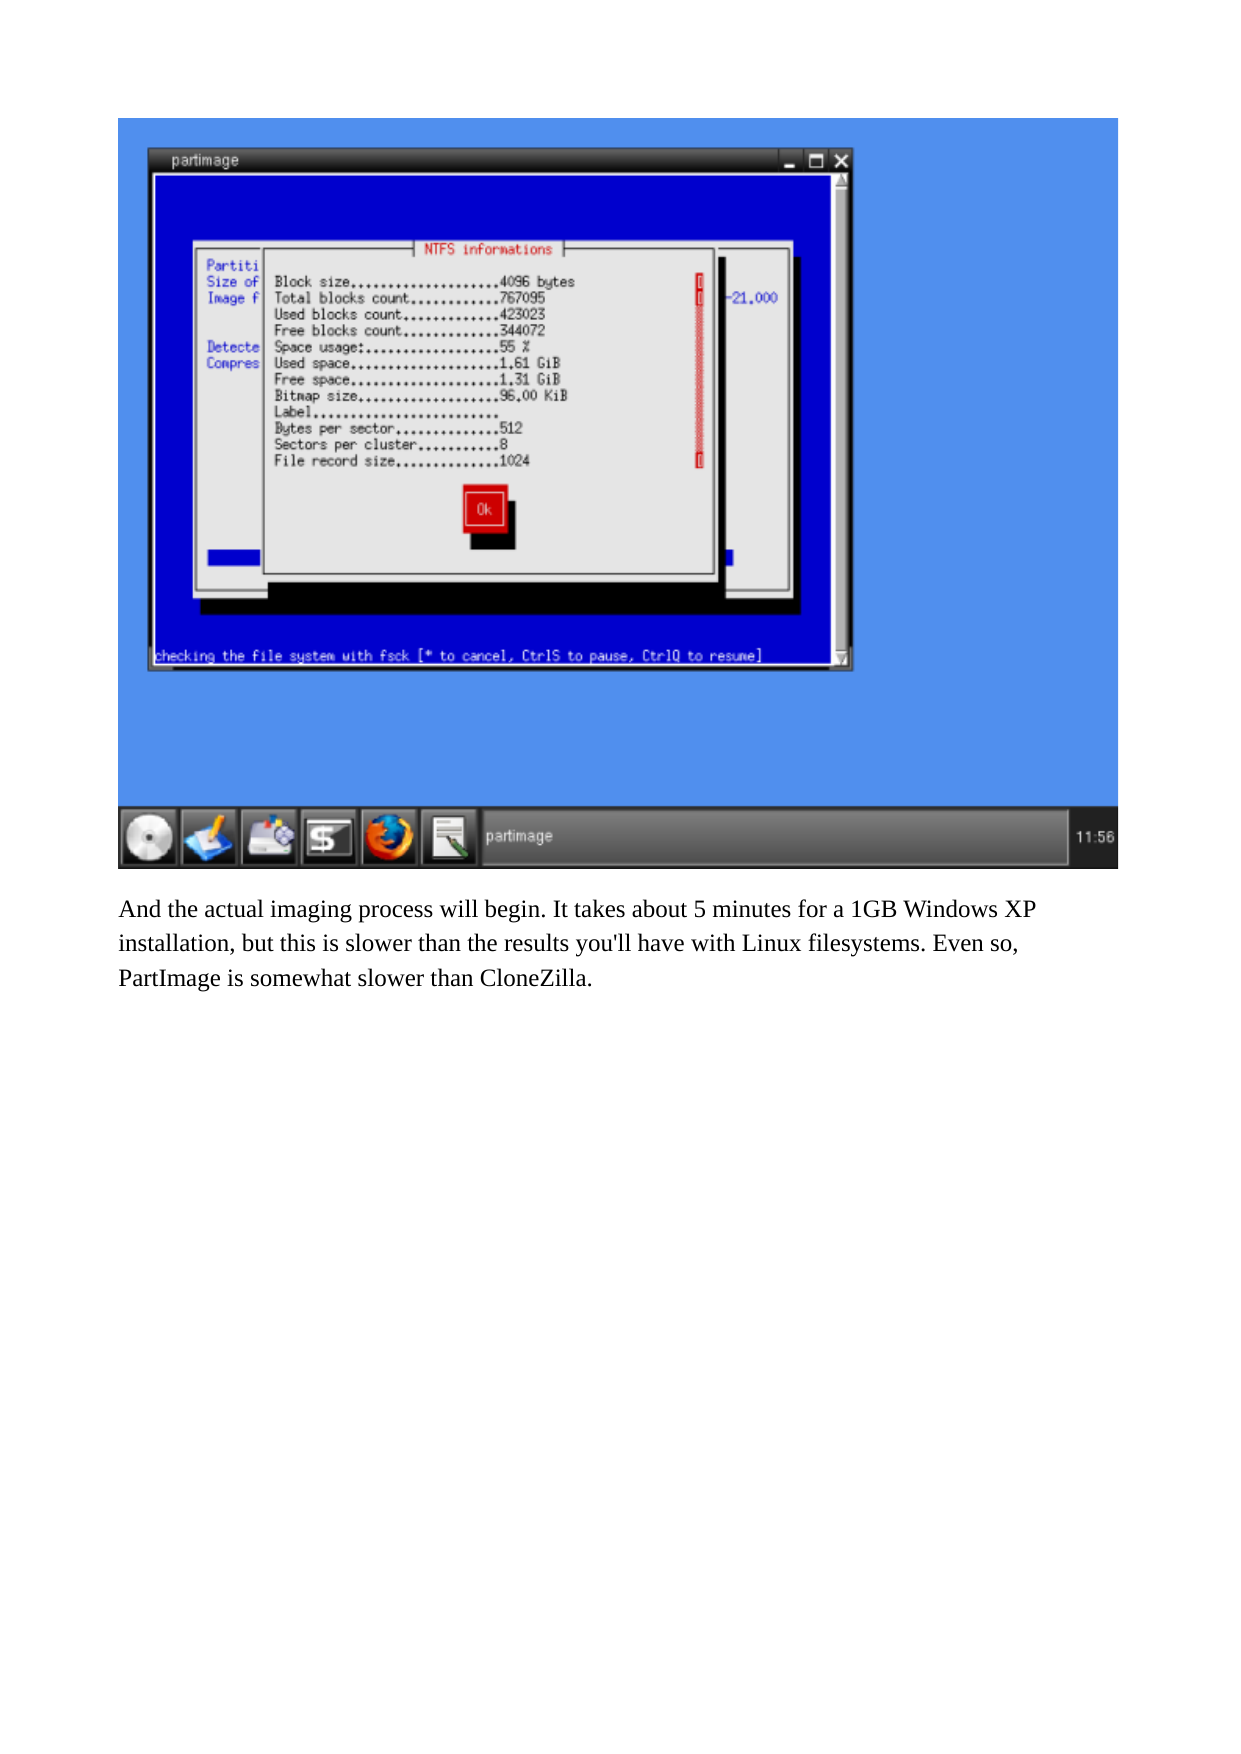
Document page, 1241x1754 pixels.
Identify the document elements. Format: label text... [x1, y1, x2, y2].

picture [118, 118, 1119, 869]
text And the actual imaging process will begin. It takes about 5 minutes for a 1GB Windows XP installation, but this is slower than the results you'll have with Linux filesystems. Even so, PartImage is somewhat slower than CloneZilla. [118, 894, 1122, 992]
